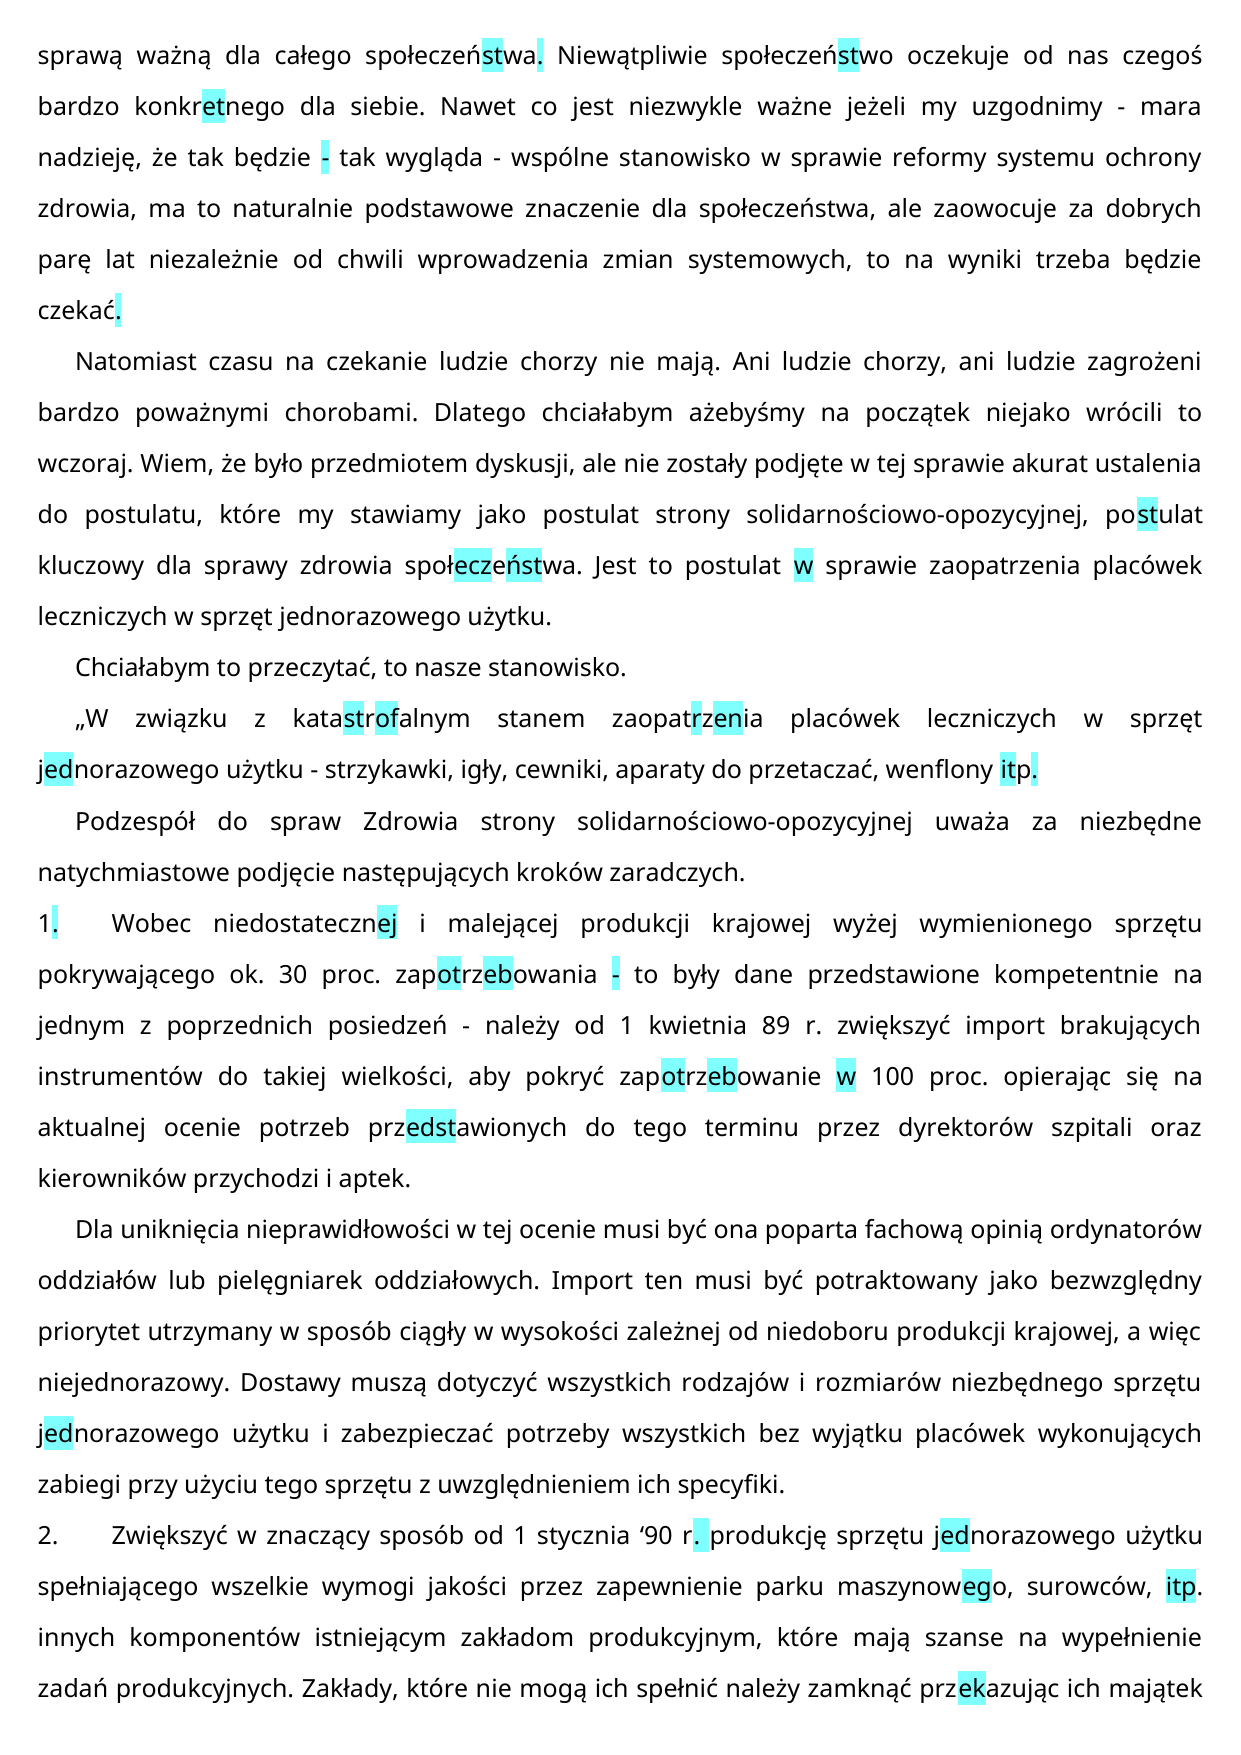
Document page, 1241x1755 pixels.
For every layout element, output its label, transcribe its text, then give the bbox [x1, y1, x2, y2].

text „W związku z katastrofalnym stanem zaopatrzenia placówek leczniczych w sprzęt jednorazowego użytku - strzykawki, igły, cewniki, aparaty do przetaczać, wenflony itp. [37, 701, 1203, 786]
text 2. Zwiększyć w znaczący sposób od 1 stycznia ‘90 r. produkcję sprzętu jednorazowego użytku spełniającego wszelkie wymogi jakości przez zapewnienie parku maszynowego, surowców, itp. innych komponentów istniejącym zakładom produkcyjnym, które mają szanse na wypełnienie zadań produkcyjnych. Zakłady, które nie mogą ich spełnić należy zamknąć przekazując ich majątek [37, 1518, 1203, 1705]
text sprawą ważną dla całego społeczeństwa. Niewątpliwie społeczeństwo oczekuje od nas czegoś bardzo konkretnego dla siebie. Nawet co jest niezwykle ważne jeżeli my uzgodnimy - mara nadzieję, że tak będzie - tak wygląda - wspólne stanowisko w sprawie reformy systemu ochrony zdrowia, ma to naturalnie podstawowe znaczenie dla społeczeństwa, ale zaowocuje za dobrych parę lat niezależnie od chwili wprowadzenia zmian systemowych, to na wyniki trzeba będzie czekać. [37, 37, 1203, 327]
text 1. Wobec niedostatecznej i malejącej produkcji krajowej wyżej wymienionego sprzętu pokrywającego ok. 30 proc. zapotrzebowania - to były dane przedstawione kompetentnie na jednym z poprzednich posiedzeń - należy od 1 kwietnia 89 r. zwiększyć import brakujących instrumentów do takiej wielkości, aby pokryć zapotrzebowanie w 100 proc. opierając się na aktualnej ocenie potrzeb przedstawionych do tego terminu przez dyrektorów szpitali oraz kierowników przychodzi i aptek. [37, 905, 1203, 1194]
text Natomiast czasu na czekanie ludzie chorzy nie mają. Ani ludzie chorzy, ani ludzie zagrożeni bardzo poważnymi chorobami. Dlatego chciałabym ażebyśmy na początek niejako wrócili to wczoraj. Wiem, że było przedmiotem dyskusji, ale nie zostały podjęte w tej sprawie akurat ustalenia do postulatu, które my stawiamy jako postulat strony solidarnościowo-opozycyjnej, postulat kluczowy dla sprawy zdrowia społeczeństwa. Jest to postulat w sprawie zaopatrzenia placówek leczniczych w sprzęt jednorazowego użytku. [37, 344, 1203, 633]
text Dla uniknięcia nieprawidłowości w tej ocenie musi być ona poparta fachową opinią ordynatorów oddziałów lub pielęgniarek oddziałowych. Import ten musi być potraktowany jako bezwzględny priorytet utrzymany w sposób ciągły w wysokości zależnej od niedoboru produkcji krajowej, a więc niejednorazowy. Dostawy muszą dotyczyć wszystkich rodzajów i rozmiarów niezbędnego sprzętu jednorazowego użytku i zabezpieczać potrzeby wszystkich bez wyjątku placówek wykonujących zabiegi przy użyciu tego sprzętu z uwzględnieniem ich specyfiki. [37, 1211, 1203, 1501]
text Podzespół do spraw Zdrowia strony solidarnościowo-opozycyjnej uważa za niezbędne natychmiastowe podjęcie następujących kroków zaradczych. [37, 803, 1203, 888]
text Chciałabym to przeczytać, to nasze stanowisko. [37, 650, 1203, 684]
